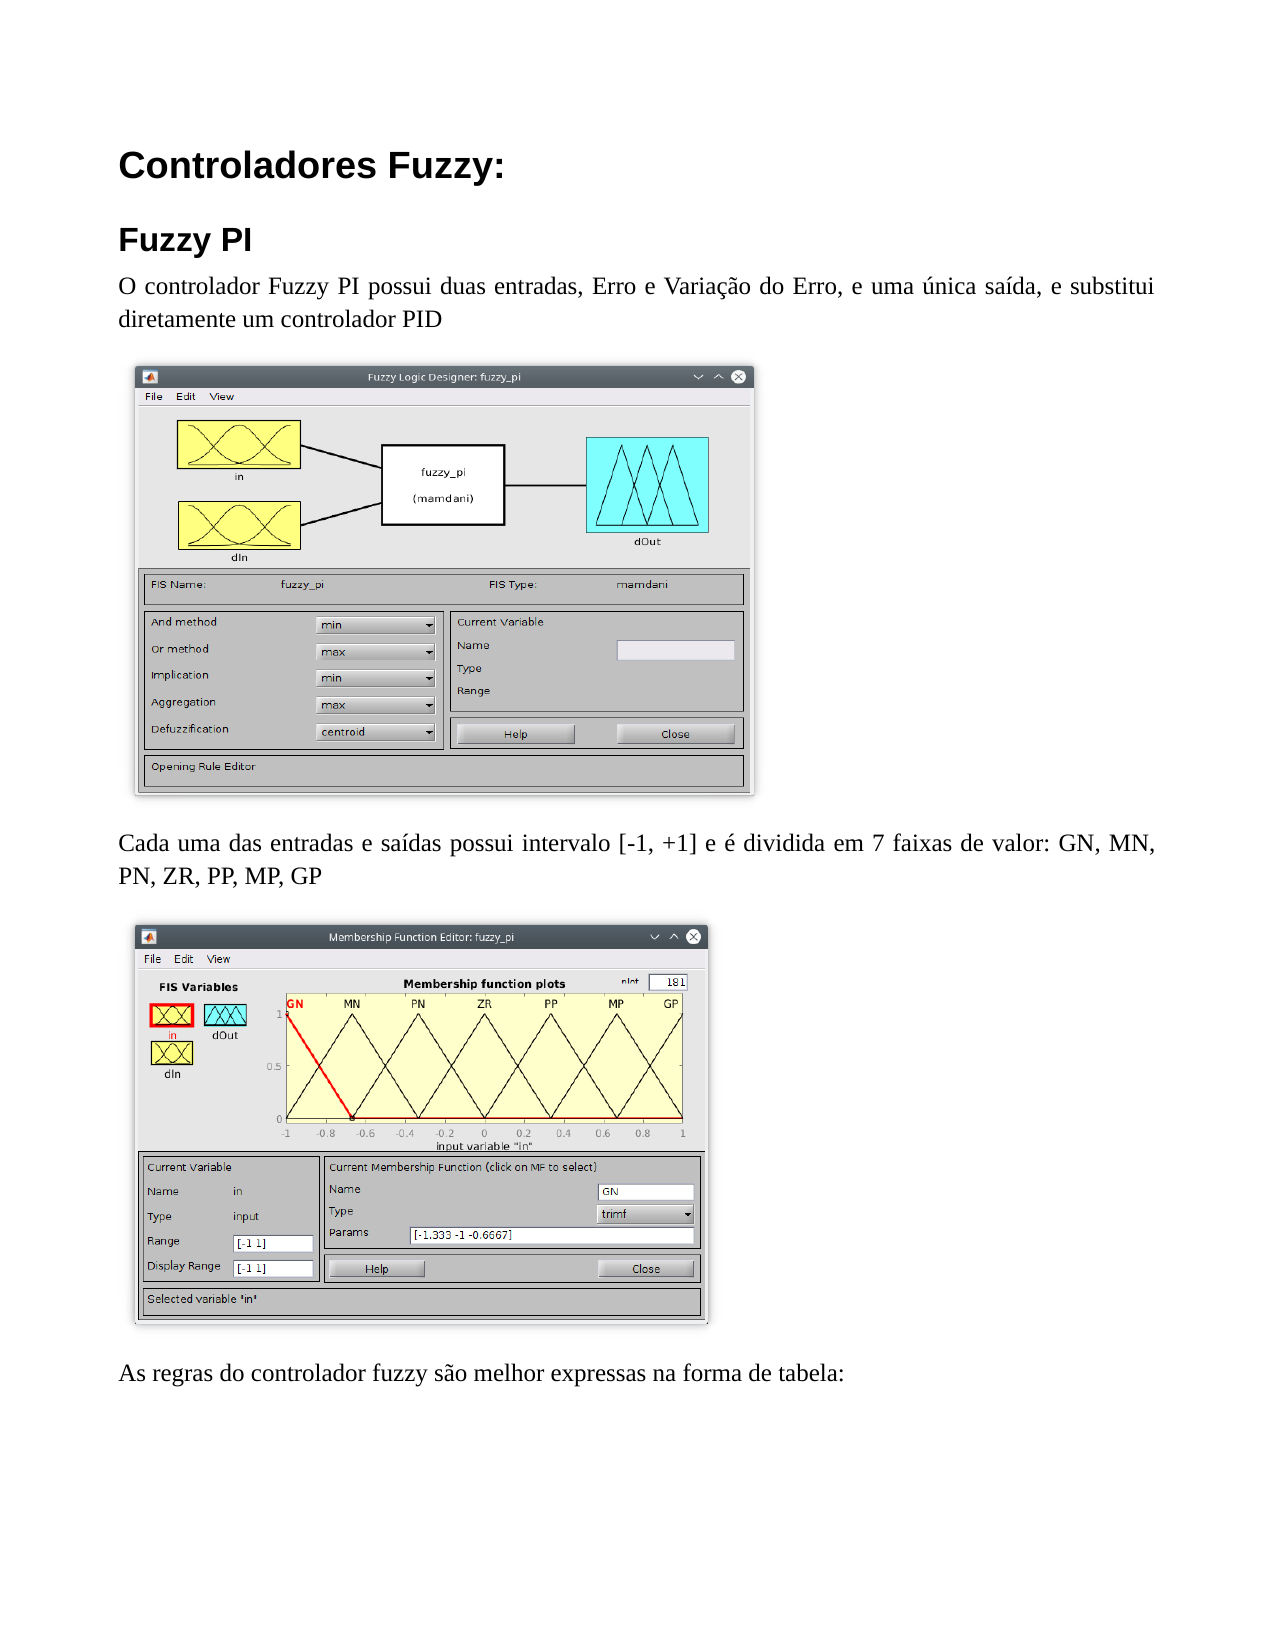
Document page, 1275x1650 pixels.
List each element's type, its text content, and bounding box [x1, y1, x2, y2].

text As regras do controlador fuzzy são melhor expressas na forma de tabela: [118, 1358, 1157, 1387]
subtitle Controladores Fuzzy: [118, 143, 1157, 187]
text O controlador Fuzzy PI possui duas entradas, Erro e Variação do Erro, e uma única saída, e substitui diretamente um controlador PID [118, 271, 1157, 333]
subtitle Fuzzy PI [118, 220, 1157, 259]
picture [118, 908, 724, 1340]
picture [118, 351, 770, 810]
text Cada uma das entradas e saídas possui intervalo [-1, +1] e é dividida em 7 faixas de valor: GN, MN, PN, ZR, PP, MP, GP [118, 828, 1157, 890]
